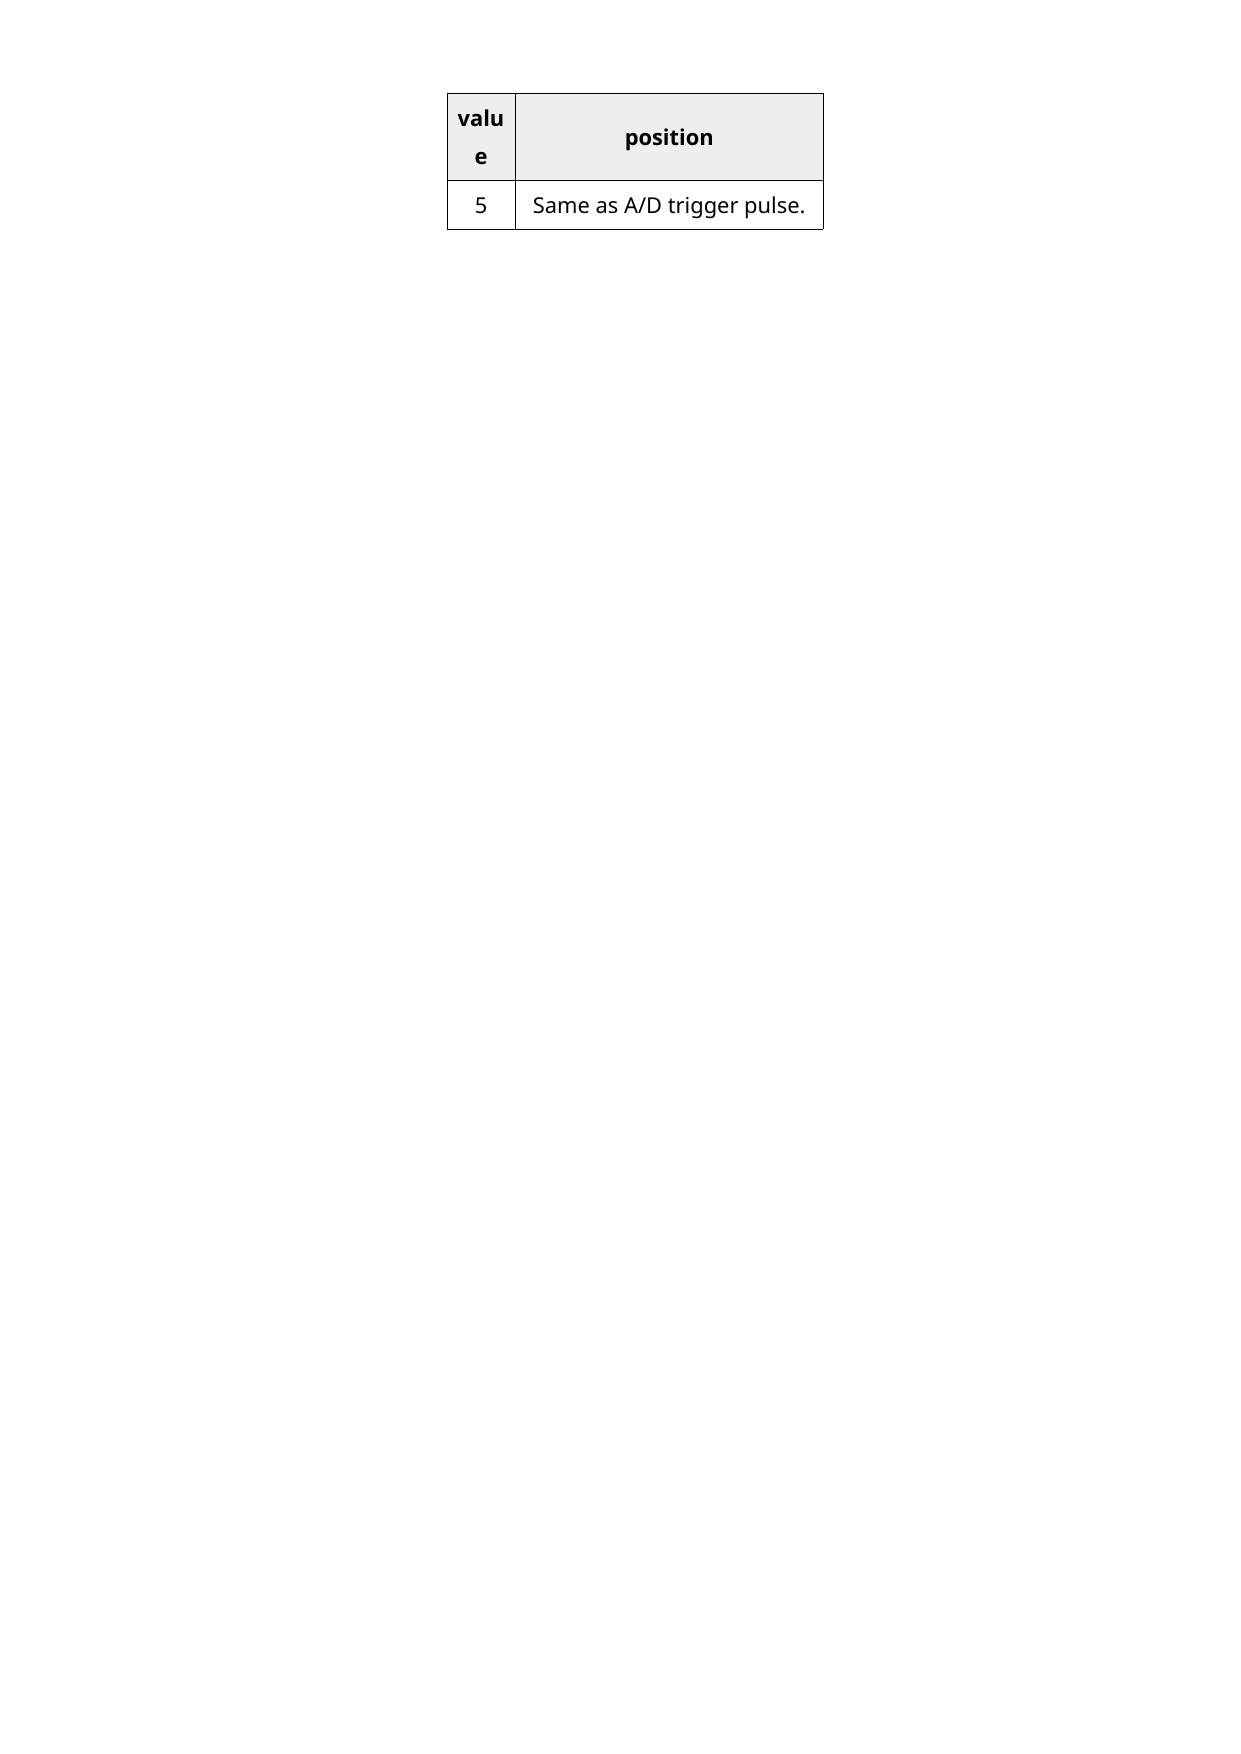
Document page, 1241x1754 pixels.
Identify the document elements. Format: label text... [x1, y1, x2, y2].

table_header position [516, 94, 823, 180]
table_header value [448, 94, 515, 180]
table_cell 5 [448, 181, 515, 229]
table_cell Same as A/D trigger pulse. [516, 181, 823, 229]
